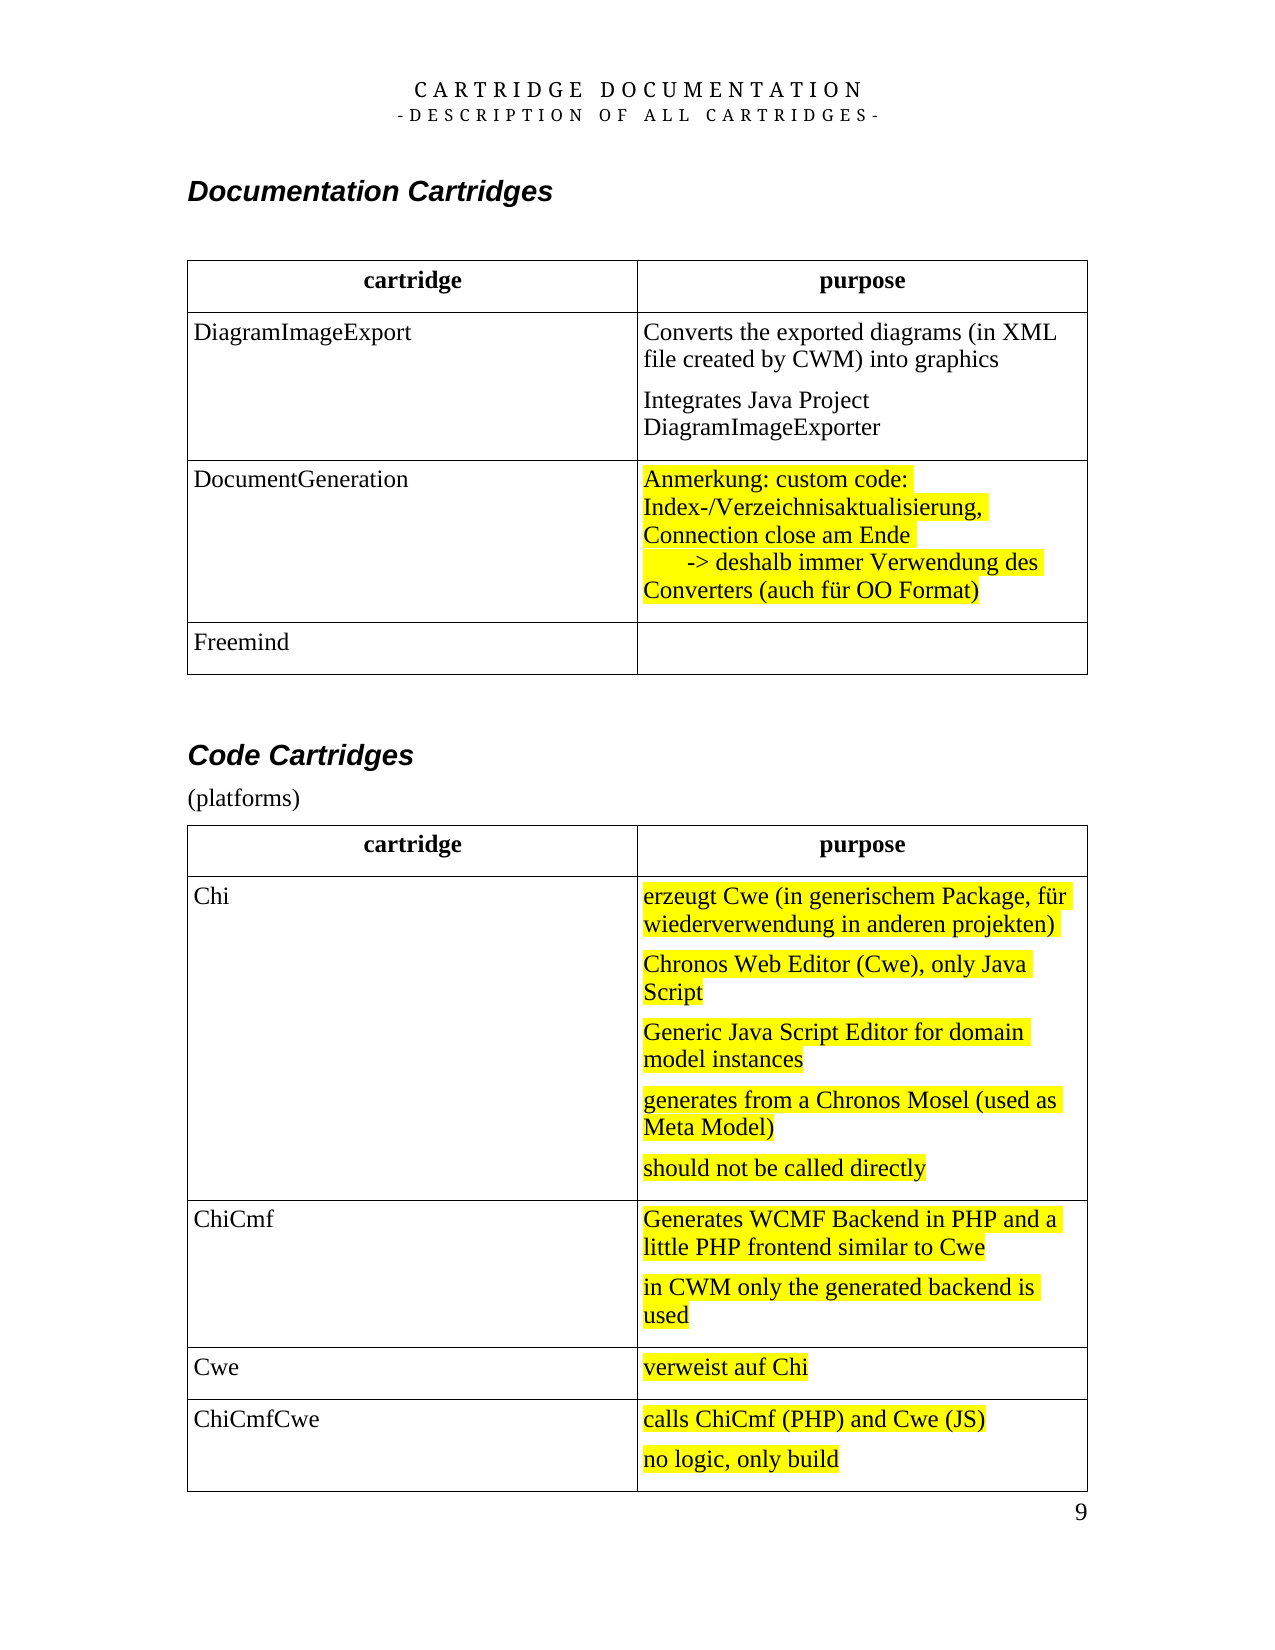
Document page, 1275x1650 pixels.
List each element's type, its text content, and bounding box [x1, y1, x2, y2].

table_cell Converts the exported diagrams (in XML file created by CWM) into graphics Integrates Java Project DiagramImageExporter [638, 313, 1087, 459]
table_cell ChiCmfCwe [188, 1400, 637, 1491]
table_cell DiagramImageExport [188, 313, 637, 459]
table_cell Freemind [188, 623, 637, 674]
table_cell erzeugt Cwe (in generischem Package, für wiederverwendung in anderen projekten) Chronos Web Editor (Cwe), only Java Script Generic Java Script Editor for domain model instances generates from a Chronos Mosel (used as Meta Model) should not be called directly [638, 877, 1087, 1200]
table_cell verweist auf Chi [638, 1348, 1087, 1399]
text (platforms) [187, 784, 1087, 812]
table_cell calls ChiCmf (PHP) and Cwe (JS) no logic, only build [638, 1400, 1087, 1491]
table_header cartridge [188, 261, 637, 312]
subtitle Documentation Cartridges [187, 175, 1087, 208]
table_cell [638, 623, 1087, 674]
table_header purpose [638, 826, 1087, 876]
table_header purpose [638, 261, 1087, 312]
table_cell Anmerkung: custom code: Index-/Verzeichnisaktualisierung, Connection close am Ende -> deshalb immer Verwendung des Converters (auch für OO Format) [638, 461, 1087, 622]
table_header cartridge [188, 826, 637, 876]
subtitle Code Cartridges [187, 739, 1087, 772]
table_cell Cwe [188, 1348, 637, 1399]
table_cell Generates WCMF Backend in PHP and a little PHP frontend similar to Cwe in CWM only the generated backend is used [638, 1201, 1087, 1347]
table_cell Chi [188, 877, 637, 1200]
table_cell DocumentGeneration [188, 461, 637, 622]
table_cell ChiCmf [188, 1201, 637, 1347]
